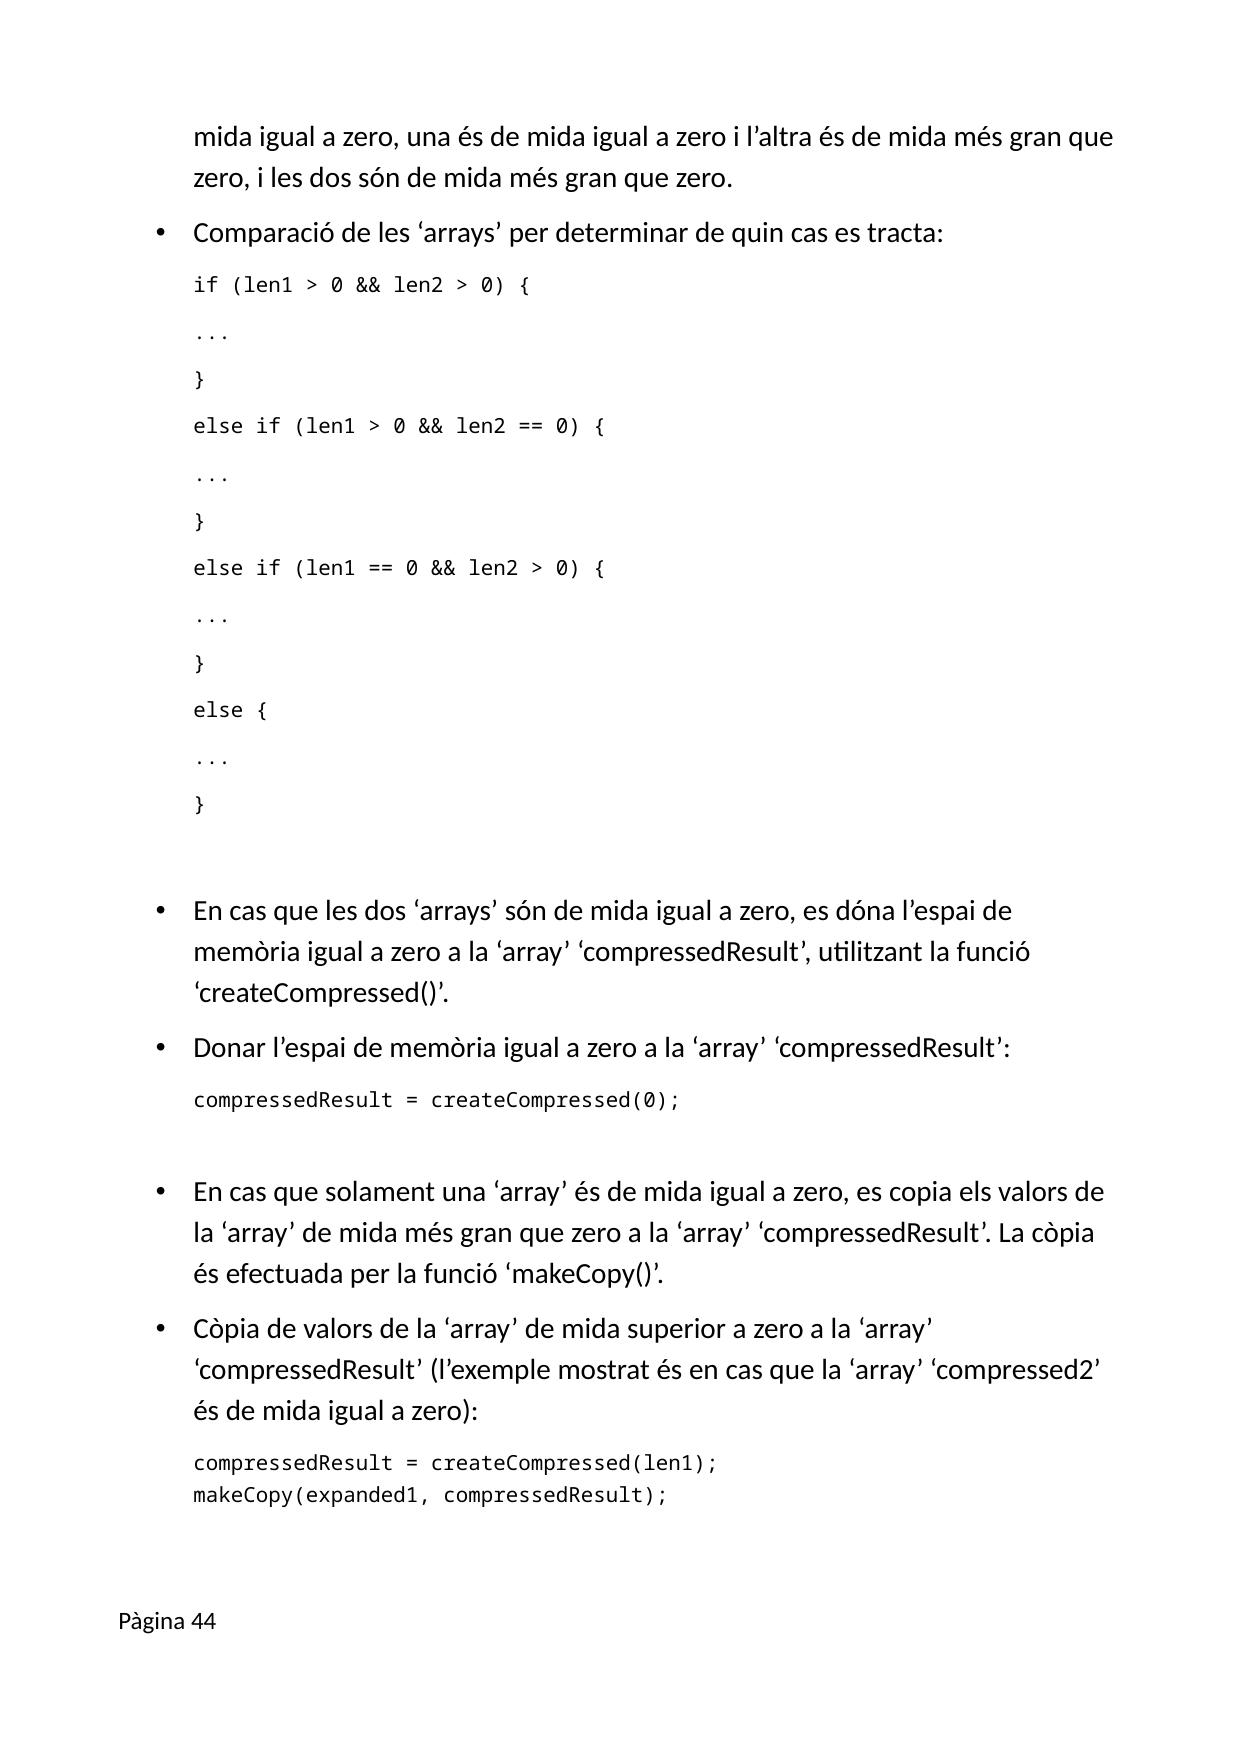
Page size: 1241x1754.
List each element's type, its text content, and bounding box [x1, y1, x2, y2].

list if (len1 > 0 && len2 > 0) { [156, 270, 1122, 298]
list } [156, 648, 1122, 676]
list } [156, 364, 1122, 393]
list else if (len1 > 0 && len2 == 0) { [156, 412, 1122, 440]
list Còpia de valors de la ‘array’ de mida superior a zero a la ‘array’ ‘compressedResult’ (l’exemple mostrat és en cas que la ‘array’ ‘compressed2’ és de mida igual a zero): [156, 1310, 1122, 1428]
list ... [156, 742, 1122, 770]
list ... [156, 600, 1122, 629]
list Donar l’espai de memòria igual a zero a la ‘array’ ‘compressedResult’: [156, 1029, 1122, 1065]
list else { [156, 695, 1122, 723]
list } [156, 789, 1122, 818]
list } [156, 506, 1122, 534]
list ... [156, 317, 1122, 346]
list mida igual a zero, una és de mida igual a zero i l’altra és de mida més gran que zero, i les dos són de mida més gran que zero. [156, 118, 1122, 195]
list En cas que solament una ‘array’ és de mida igual a zero, es copia els valors de la ‘array’ de mida més gran que zero a la ‘array’ ‘compressedResult’. La còpia és efectuada per la funció ‘makeCopy()’. [156, 1173, 1122, 1290]
list En cas que les dos ‘arrays’ són de mida igual a zero, es dóna l’espai de memòria igual a zero a la ‘array’ ‘compressedResult’, utilitzant la funció ‘createCompressed()’. [156, 892, 1122, 1009]
list ... [156, 459, 1122, 487]
list else if (len1 == 0 && len2 > 0) { [156, 553, 1122, 582]
list compressedResult = createCompressed(len1); [156, 1448, 1122, 1476]
list makeCopy(expanded1, compressedResult); [156, 1480, 1122, 1509]
list Comparació de les ‘arrays’ per determinar de quin cas es tracta: [156, 214, 1122, 250]
list compressedResult = createCompressed(0); [156, 1085, 1122, 1113]
